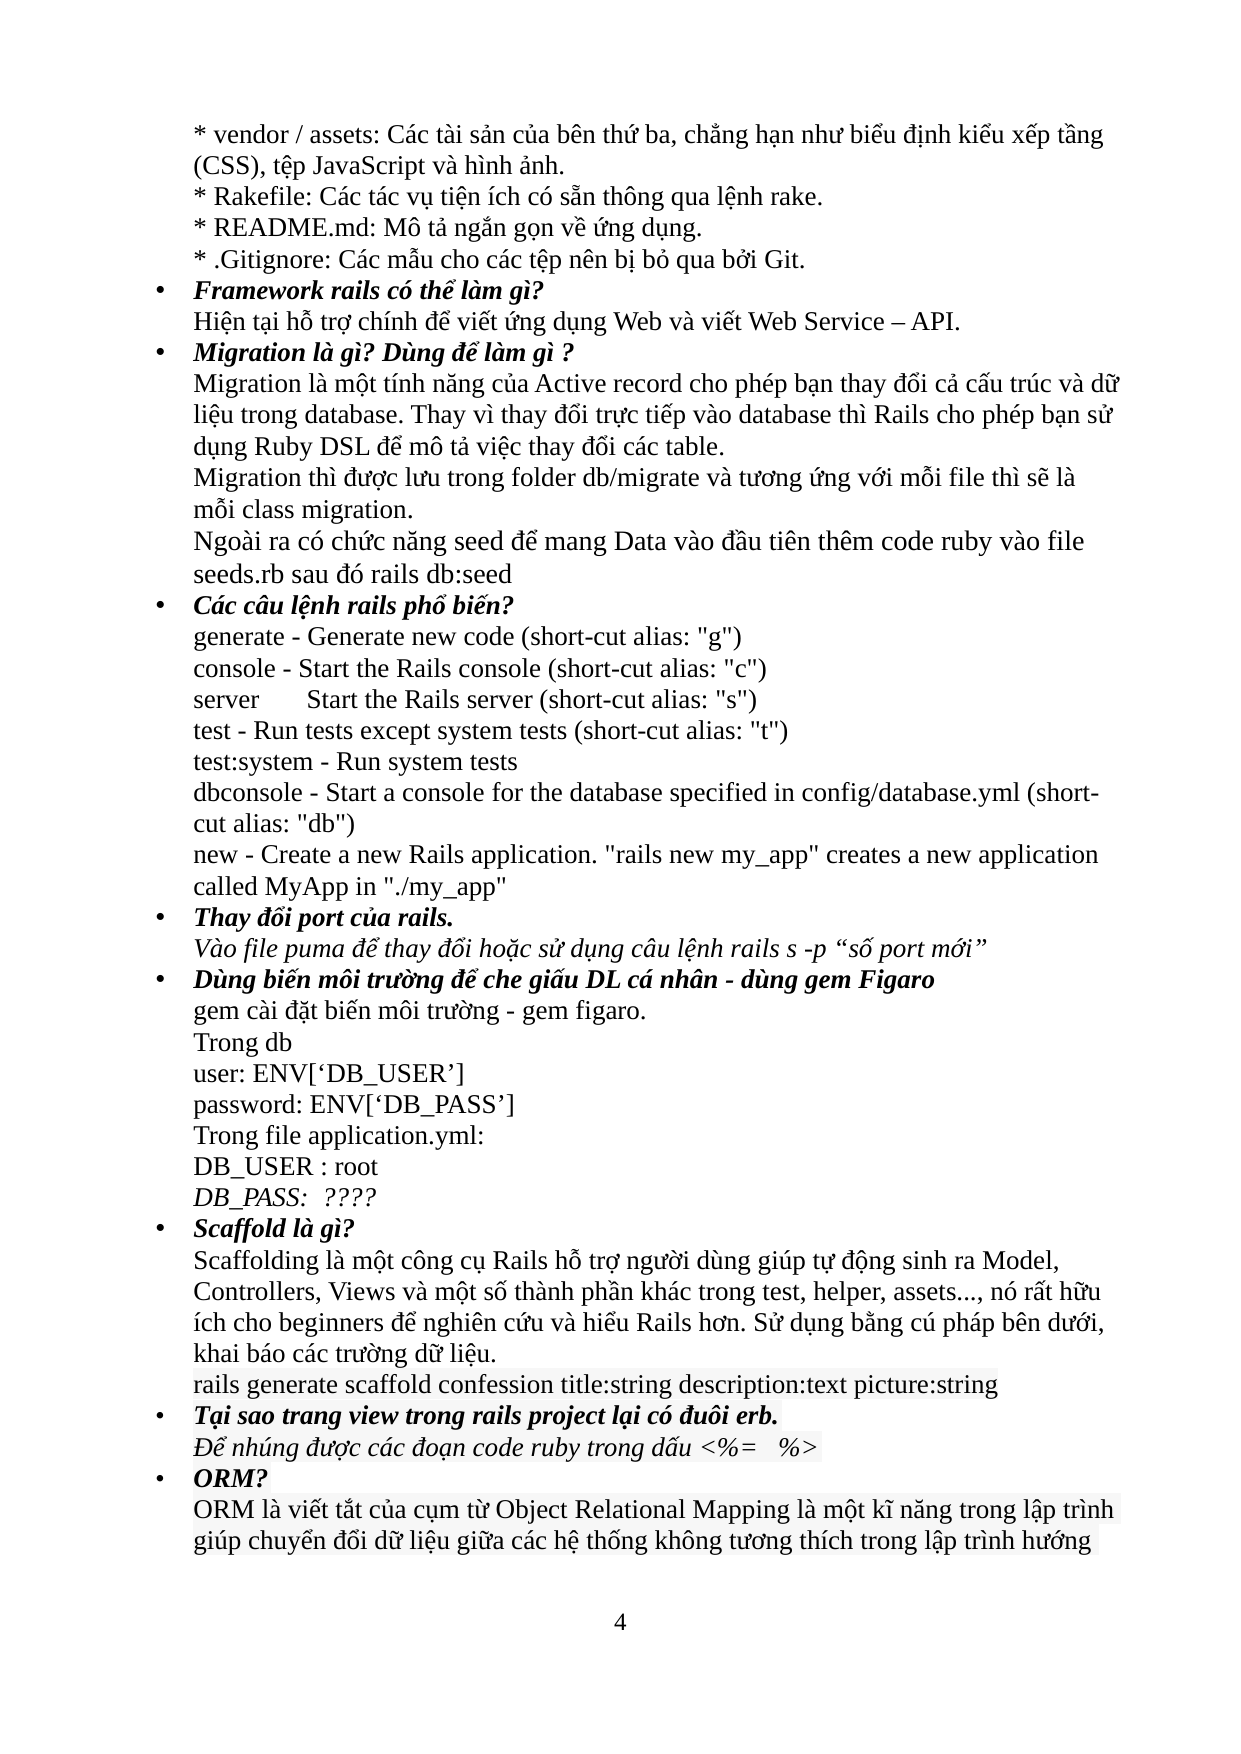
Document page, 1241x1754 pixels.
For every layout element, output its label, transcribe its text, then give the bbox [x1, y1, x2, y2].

list gem cài đặt biến môi trường - gem figaro. [156, 994, 1122, 1026]
list Migration thì được lưu trong folder db/migrate và tương ứng với mỗi file thì sẽ là mỗi class migration. [156, 461, 1122, 524]
list Dùng biến môi trường để che giấu DL cá nhân - dùng gem Figaro [156, 963, 1122, 994]
list Trong db [156, 1026, 1122, 1057]
list console - Start the Rails console (short-cut alias: "c") [156, 652, 1122, 683]
list Để nhúng được các đoạn code ruby trong dấu <%= %> [156, 1431, 1122, 1462]
list * vendor / assets: Các tài sản của bên thứ ba, chẳng hạn như biểu định kiểu xếp tầng (CSS), tệp JavaScript và hình ảnh. [156, 118, 1122, 180]
list Các câu lệnh rails phổ biến? [156, 589, 1122, 621]
list Vào file puma để thay đổi hoặc sử dụng câu lệnh rails s -p “số port mới” [156, 932, 1122, 963]
list password: ENV[‘DB_PASS’] [156, 1088, 1122, 1119]
text Scaffolding là một công cụ Rails hỗ trợ người dùng giúp tự động sinh ra Model, Controllers, Views và một số thành phần khác trong test, helper, assets..., nó rất hữu ích cho beginners để nghiên cứu và hiểu Rails hơn. Sử dụng bằng cú pháp bên dưới, khai báo các trường dữ liệu. rails generate scaffold confession title:string description:text picture:string [193, 1244, 1122, 1399]
list Scaffold là gì? [156, 1212, 1122, 1244]
list ORM? [156, 1462, 1122, 1493]
list Tại sao trang view trong rails project lại có đuôi erb. [156, 1399, 1122, 1431]
list Trong file application.yml: [156, 1119, 1122, 1150]
list test:system - Run system tests [156, 745, 1122, 776]
list DB_PASS: ???? [156, 1181, 1122, 1212]
list ORM là viết tắt của cụm từ Object Relational Mapping là một kĩ năng trong lập trình giúp chuyển đổi dữ liệu giữa các hệ thống không tương thích trong lập trình hướng [156, 1493, 1122, 1555]
list Hiện tại hỗ trợ chính để viết ứng dụng Web và viết Web Service – API. [156, 305, 1122, 336]
list * README.md: Mô tả ngắn gọn về ứng dụng. [156, 212, 1122, 243]
list DB_USER : root [156, 1150, 1122, 1181]
list dbconsole - Start a console for the database specified in config/database.yml (short-cut alias: "db") [156, 776, 1122, 838]
list * Rakefile: Các tác vụ tiện ích có sẵn thông qua lệnh rake. [156, 180, 1122, 212]
list * .Gitignore: Các mẫu cho các tệp nên bị bỏ qua bởi Git. [156, 243, 1122, 274]
list new - Create a new Rails application. "rails new my_app" creates a new application called MyApp in "./my_app" [156, 838, 1122, 901]
list user: ENV[‘DB_USER’] [156, 1057, 1122, 1088]
list Migration là một tính năng của Active record cho phép bạn thay đổi cả cấu trúc và dữ liệu trong database. Thay vì thay đổi trực tiếp vào database thì Rails cho phép bạn sử dụng Ruby DSL để mô tả việc thay đổi các table. [156, 367, 1122, 461]
list Framework rails có thể làm gì? [156, 274, 1122, 305]
list server Start the Rails server (short-cut alias: "s") [156, 683, 1122, 714]
list Migration là gì? Dùng để làm gì ? [156, 336, 1122, 367]
list Ngoài ra có chức năng seed để mang Data vào đầu tiên thêm code ruby vào file seeds.rb sau đó rails db:seed [156, 524, 1122, 589]
list test - Run tests except system tests (short-cut alias: "t") [156, 714, 1122, 745]
list Thay đổi port của rails. [156, 901, 1122, 932]
list generate - Generate new code (short-cut alias: "g") [156, 621, 1122, 652]
